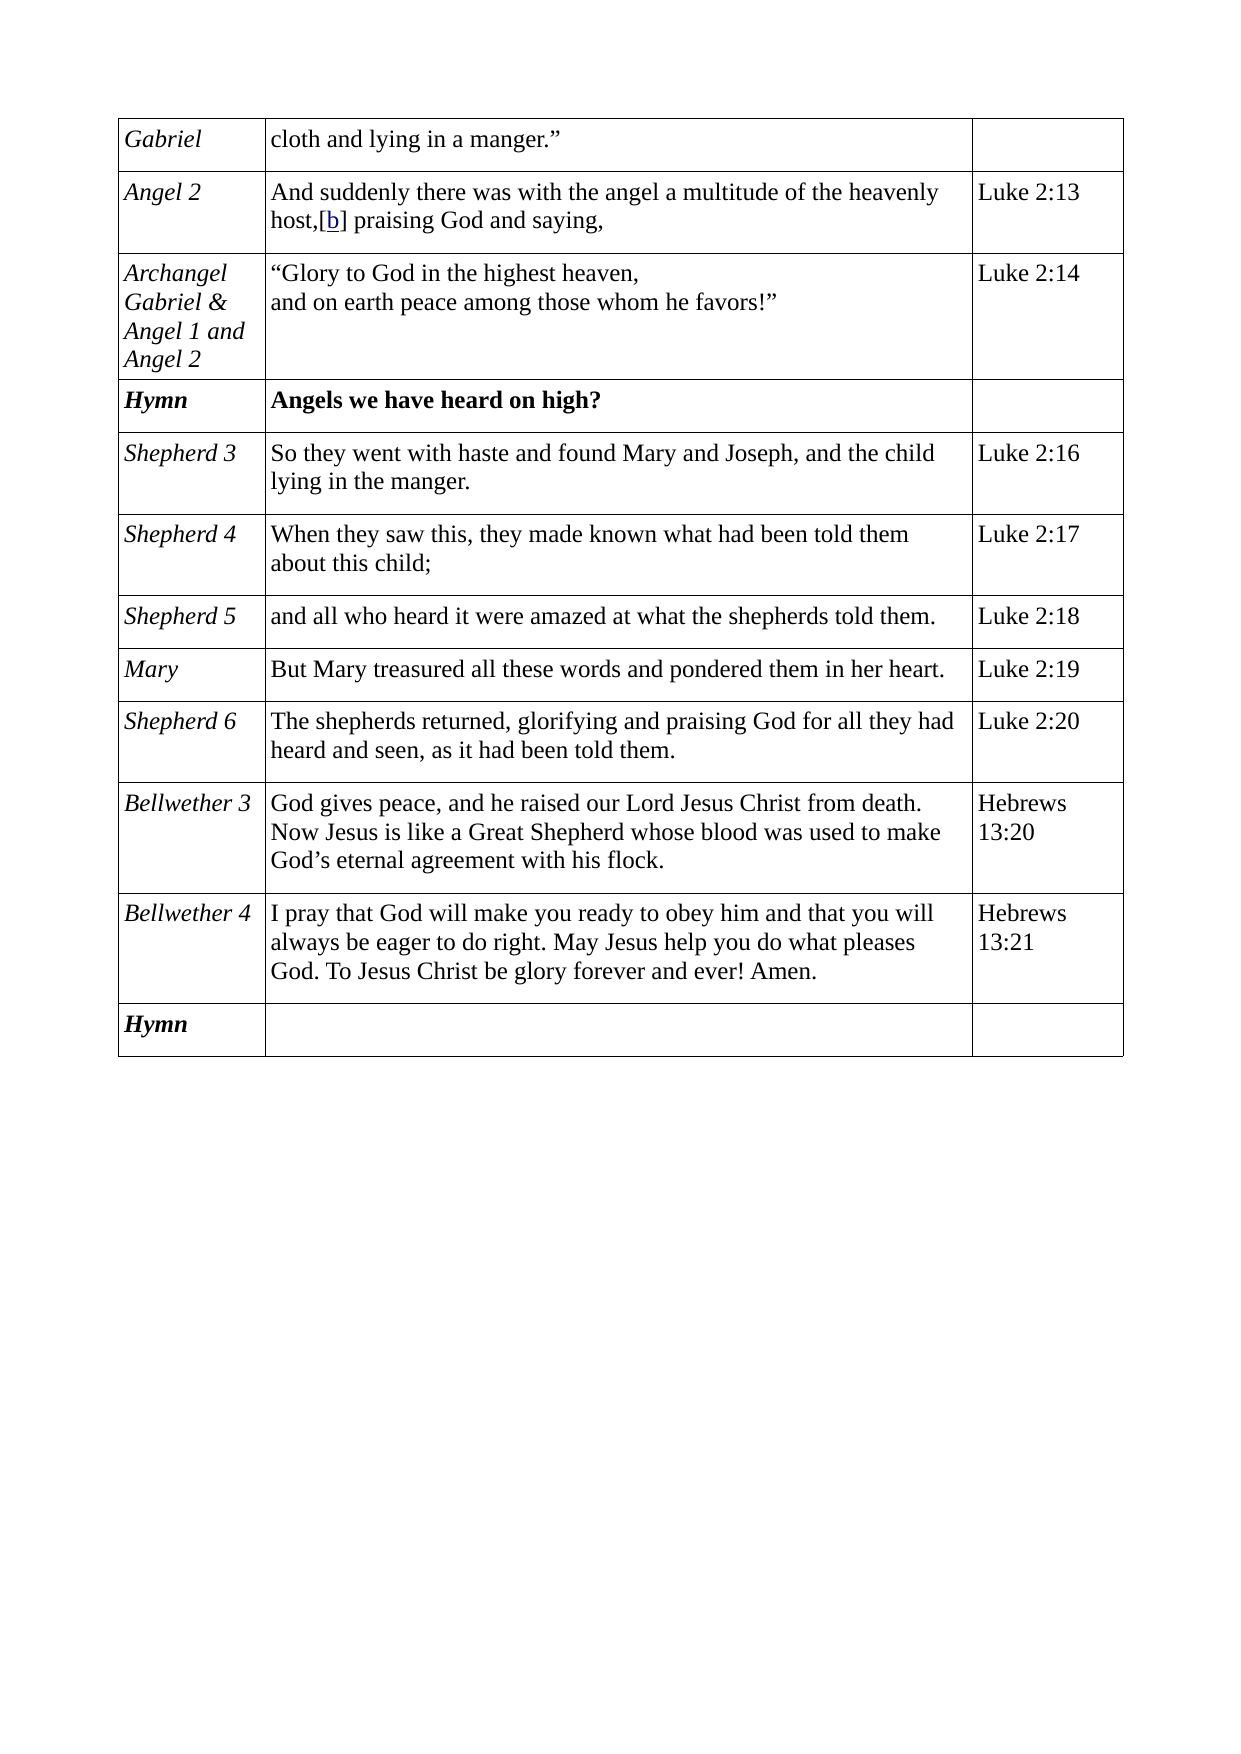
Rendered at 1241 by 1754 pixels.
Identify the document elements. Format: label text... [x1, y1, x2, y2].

table_cell Luke 2:20 [973, 702, 1123, 782]
table_cell Luke 2:13 [973, 172, 1123, 252]
table_cell Bellwether 4 [119, 894, 265, 1003]
table_cell [973, 380, 1123, 432]
table_cell Luke 2:16 [973, 433, 1123, 513]
table_cell I pray that God will make you ready to obey him and that you will always be eager to do right. May Jesus help you do what pleases God. To Jesus Christ be glory forever and ever! Amen. [266, 894, 972, 1003]
table_cell Shepherd 5 [119, 596, 265, 648]
table_cell Hebrews 13:20 [973, 783, 1123, 892]
table_cell Luke 2:17 [973, 515, 1123, 595]
table_cell Hebrews 13:21 [973, 894, 1123, 1003]
table_cell cloth and lying in a manger.” [266, 119, 972, 171]
table_cell Hymn [119, 380, 265, 432]
table_cell [973, 119, 1123, 171]
table_cell Gabriel [119, 119, 265, 171]
table_cell Hymn [119, 1004, 265, 1056]
table_cell [266, 1004, 972, 1056]
table_cell Angels we have heard on high? [266, 380, 972, 432]
table_cell God gives peace, and he raised our Lord Jesus Christ from death. Now Jesus is like a Great Shepherd whose blood was used to make God’s eternal agreement with his flock. [266, 783, 972, 892]
table_cell Mary [119, 649, 265, 701]
table_cell and all who heard it were amazed at what the shepherds told them. [266, 596, 972, 648]
table_cell Luke 2:14 [973, 254, 1123, 379]
table_cell Luke 2:19 [973, 649, 1123, 701]
table_cell Shepherd 3 [119, 433, 265, 513]
table_cell Archangel Gabriel & Angel 1 and Angel 2 [119, 254, 265, 379]
table_cell And suddenly there was with the angel a multitude of the heavenly host,[b] praising God and saying, [266, 172, 972, 252]
table_cell Shepherd 4 [119, 515, 265, 595]
table_cell [973, 1004, 1123, 1056]
table_cell But Mary treasured all these words and pondered them in her heart. [266, 649, 972, 701]
table_cell Shepherd 6 [119, 702, 265, 782]
table_cell So they went with haste and found Mary and Joseph, and the child lying in the manger. [266, 433, 972, 513]
table_cell “Glory to God in the highest heaven, and on earth peace among those whom he favors!” [266, 254, 972, 379]
table_cell Luke 2:18 [973, 596, 1123, 648]
table_cell Bellwether 3 [119, 783, 265, 892]
table_cell When they saw this, they made known what had been told them about this child; [266, 515, 972, 595]
table_cell The shepherds returned, glorifying and praising God for all they had heard and seen, as it had been told them. [266, 702, 972, 782]
table_cell Angel 2 [119, 172, 265, 252]
